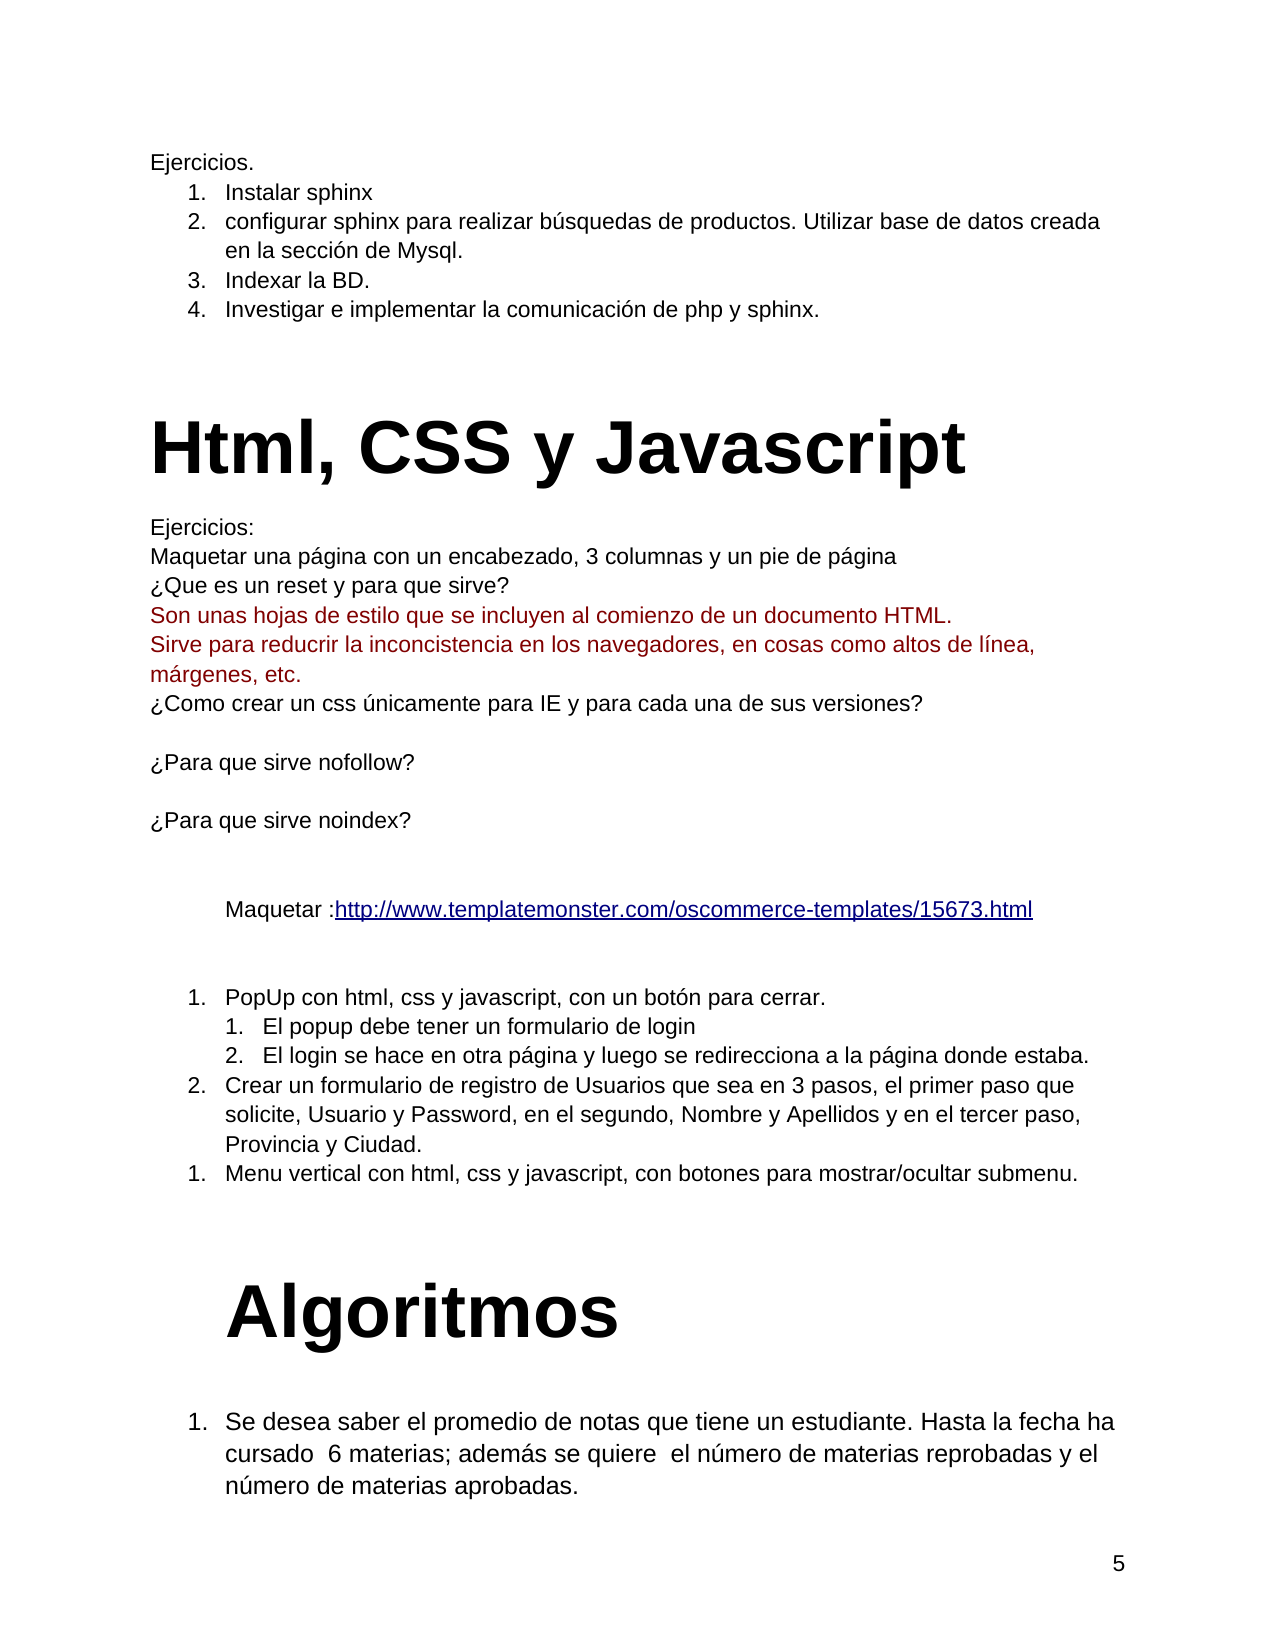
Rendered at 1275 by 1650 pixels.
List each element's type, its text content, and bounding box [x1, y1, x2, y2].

title Algoritmos [150, 1269, 1125, 1353]
text ¿Que es un reset y para que sirve? [150, 573, 1125, 599]
list Investigar e implementar la comunicación de php y sphinx. [187, 297, 1125, 322]
text ¿Para que sirve noindex? [150, 808, 1125, 834]
title Html, CSS y Javascript [150, 406, 1125, 489]
list El popup debe tener un formulario de login [225, 1014, 1125, 1039]
list Crear un formulario de registro de Usuarios que sea en 3 pasos, el primer paso que solicite, Usuario y Password, en el segundo, Nombre y Apellidos y en el tercer paso, Provincia y Ciudad. [187, 1072, 1125, 1157]
text Maquetar :http://www.templatemonster.com/oscommerce-templates/15673.html [150, 896, 1125, 922]
text Sirve para reducrir la inconcistencia en los navegadores, en cosas como altos de línea, márgenes, etc. [150, 632, 1125, 687]
list Indexar la BD. [187, 267, 1125, 293]
text Ejercicios. [150, 150, 1125, 176]
list Instalar sphinx [187, 179, 1125, 205]
list Menu vertical con html, css y javascript, con botones para mostrar/ocultar submenu. [187, 1161, 1125, 1186]
text Maquetar una página con un encabezado, 3 columnas y un pie de página [150, 544, 1125, 569]
text ¿Para que sirve nofollow? [150, 749, 1125, 775]
text ¿Como crear un css únicamente para IE y para cada una de sus versiones? [150, 691, 1125, 716]
list PopUp con html, css y javascript, con un botón para cerrar. [187, 984, 1125, 1010]
list Se desea saber el promedio de notas que tiene un estudiante. Hasta la fecha ha cursado 6 materias; además se quiere el número de materias reprobadas y el número de materias aprobadas. [187, 1407, 1125, 1499]
list configurar sphinx para realizar búsquedas de productos. Utilizar base de datos creada en la sección de Mysql. [187, 209, 1125, 264]
text Ejercicios: [150, 514, 1125, 540]
text Son unas hojas de estilo que se incluyen al comienzo de un documento HTML. [150, 602, 1125, 628]
list El login se hace en otra página y luego se redirecciona a la página donde estaba. [225, 1043, 1125, 1069]
